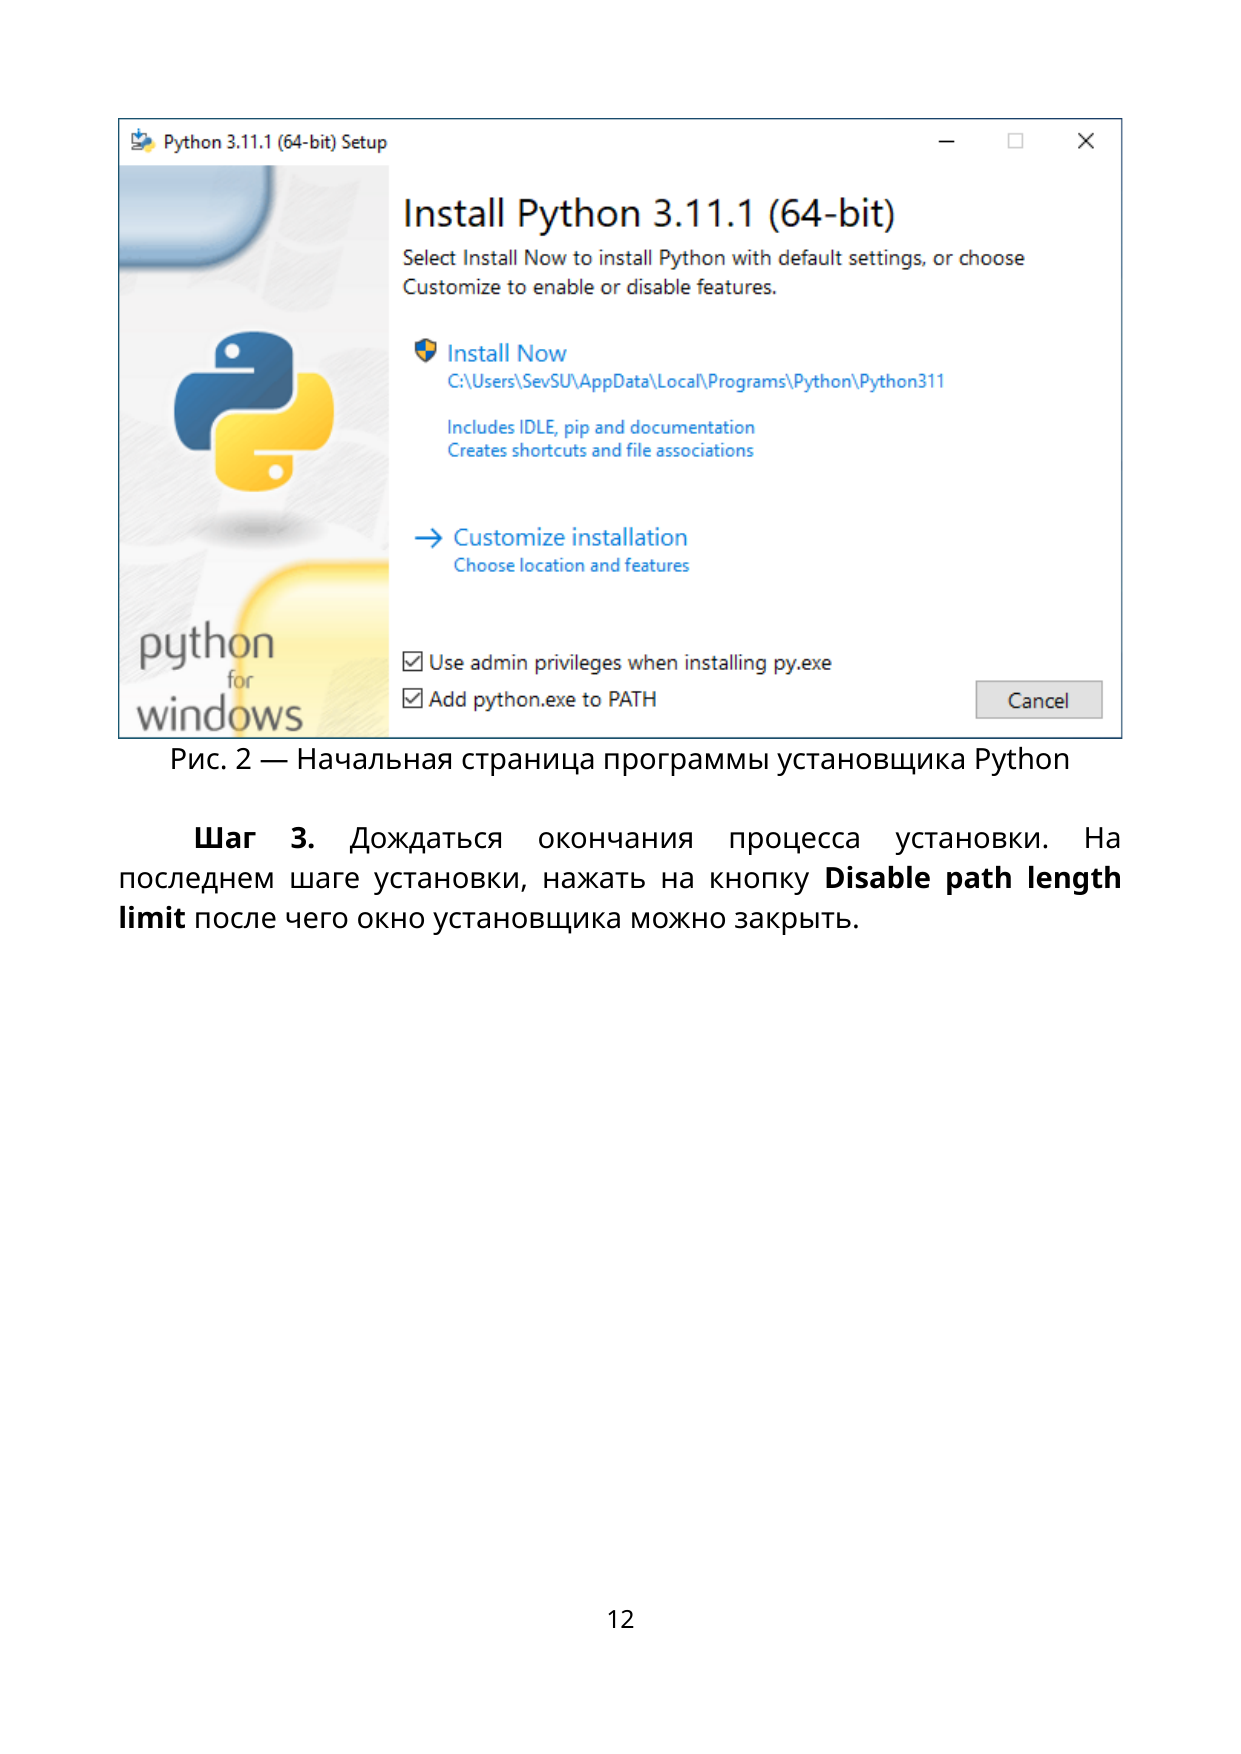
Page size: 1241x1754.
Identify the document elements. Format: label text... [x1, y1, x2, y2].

text Рис. 2 — Начальная страница программы установщика Python [118, 739, 1122, 778]
picture [118, 118, 1123, 739]
text Шаг 3. Дождаться окончания процесса установки. На последнем шаге установки, нажать на кнопку Disable path length limit после чего окно установщика можно закрыть. [118, 817, 1122, 937]
